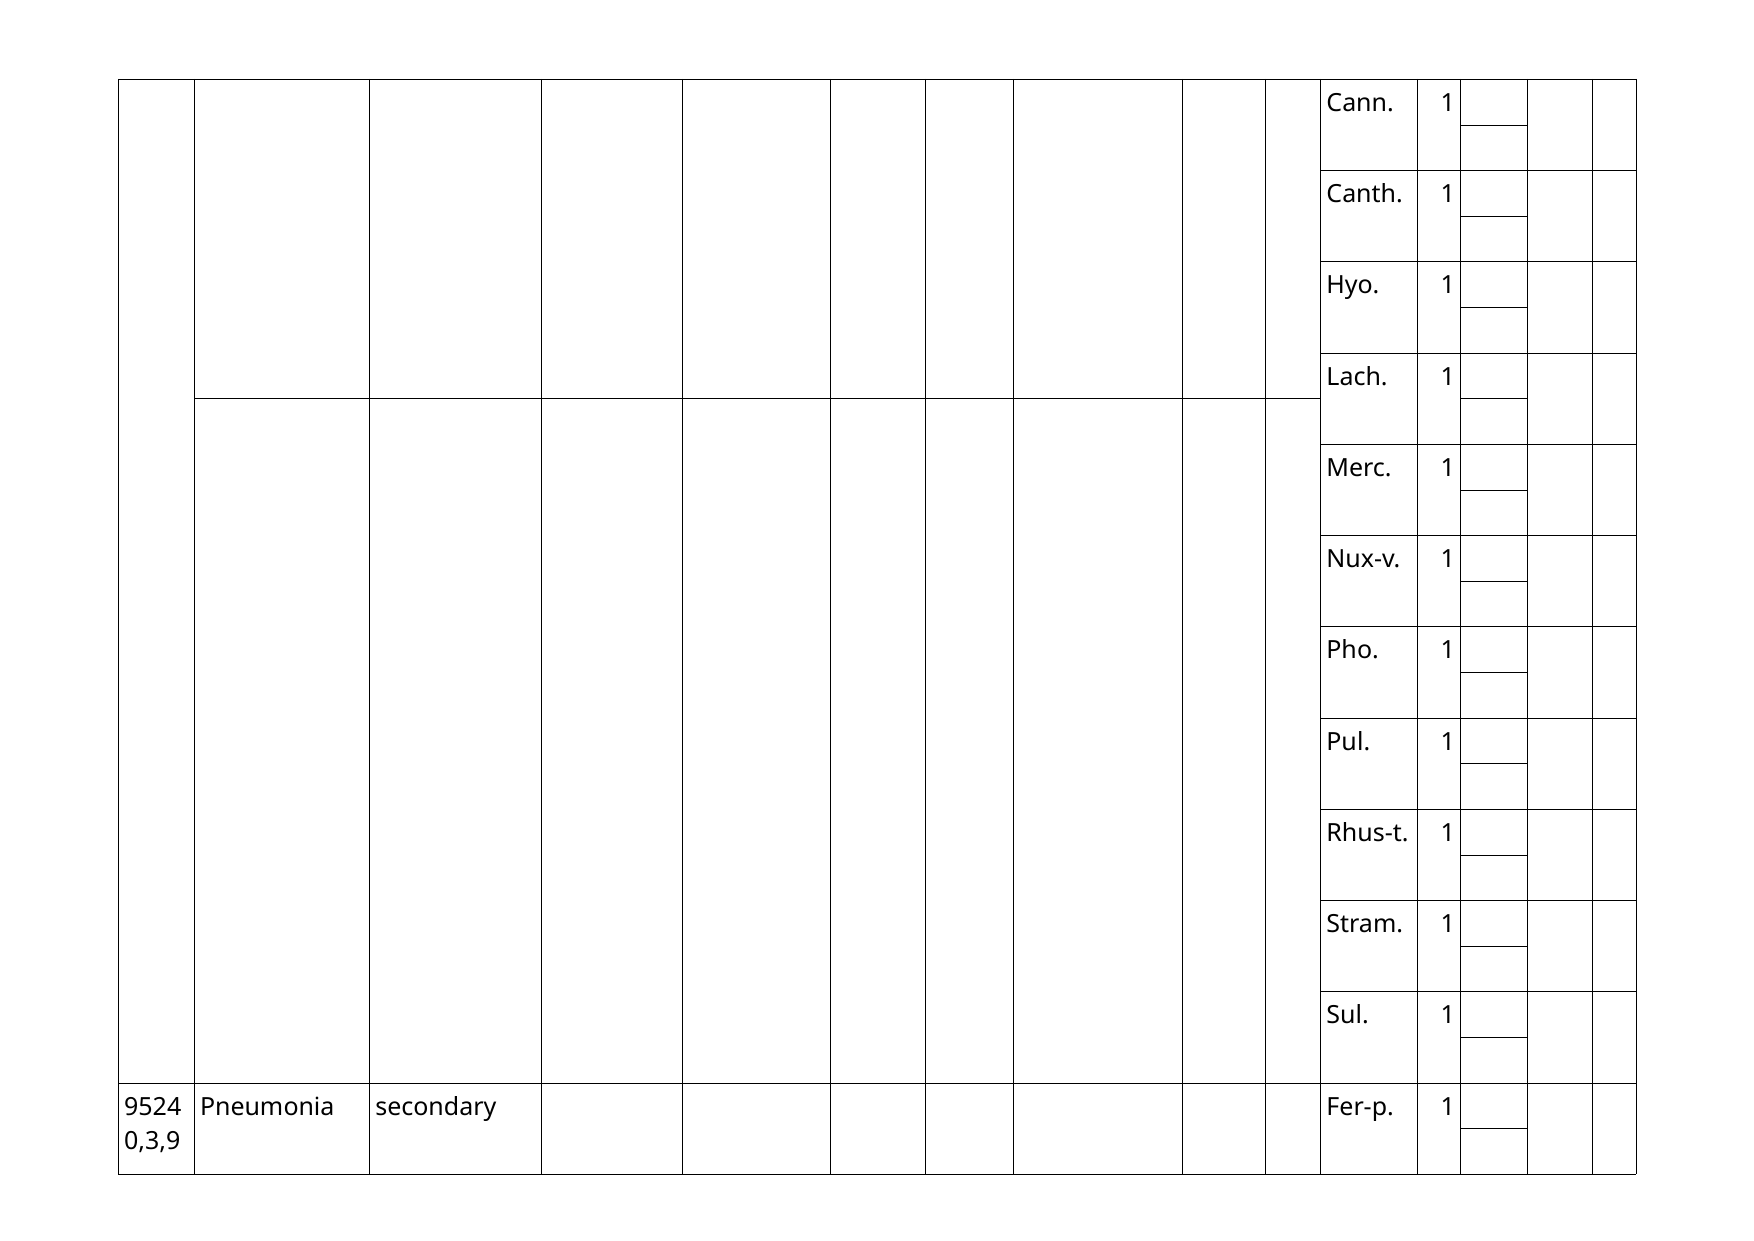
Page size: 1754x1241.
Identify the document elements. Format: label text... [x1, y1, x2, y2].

table_cell [1461, 491, 1527, 535]
table_cell 1 [1418, 901, 1460, 991]
table_cell [831, 1084, 925, 1174]
table_cell Rhus-t. [1321, 810, 1417, 900]
table_cell [1528, 445, 1592, 535]
table_cell 1 [1418, 445, 1460, 535]
table_cell [1528, 536, 1592, 626]
table_cell 1 [1418, 719, 1460, 809]
table_cell [683, 399, 830, 1083]
table_cell [1461, 354, 1527, 398]
table_cell [1461, 764, 1527, 809]
table_cell Lach. [1321, 354, 1417, 444]
table_cell [1461, 582, 1527, 626]
table_cell [1461, 1084, 1527, 1128]
table_cell Hyo. [1321, 262, 1417, 353]
table_cell [1461, 673, 1527, 718]
table_cell [1461, 901, 1527, 946]
table_cell [542, 1084, 682, 1174]
table_cell Stram. [1321, 901, 1417, 991]
table_cell [1593, 627, 1636, 718]
table_cell [1528, 992, 1592, 1083]
table_cell [1461, 171, 1527, 216]
table_cell Pho. [1321, 627, 1417, 718]
table_cell [1461, 308, 1527, 353]
table_cell [1593, 536, 1636, 626]
table_cell 1 [1418, 810, 1460, 900]
table_cell [1461, 80, 1527, 124]
table_cell 1 [1418, 354, 1460, 444]
table_cell [1528, 1084, 1592, 1174]
table_cell [1014, 80, 1182, 398]
table_cell Nux-v. [1321, 536, 1417, 626]
table_cell Merc. [1321, 445, 1417, 535]
table_cell [831, 399, 925, 1083]
table_cell [542, 80, 682, 398]
table_cell Pul. [1321, 719, 1417, 809]
table_cell [1014, 1084, 1182, 1174]
table_cell Pneumonia [195, 1084, 369, 1174]
table_cell [1593, 992, 1636, 1083]
table_cell [1528, 810, 1592, 900]
table_cell [1593, 719, 1636, 809]
table_cell 1 [1418, 536, 1460, 626]
table_cell [370, 80, 541, 398]
table_cell 1 [1418, 1084, 1460, 1174]
table_cell 1 [1418, 992, 1460, 1083]
table_cell [1528, 171, 1592, 261]
table_cell 1 [1418, 80, 1460, 170]
table_cell [1593, 901, 1636, 991]
table_cell [195, 399, 369, 1083]
table_cell [1528, 627, 1592, 718]
table_cell Fer-p. [1321, 1084, 1417, 1174]
table_cell [1593, 171, 1636, 261]
table_cell [1014, 399, 1182, 1083]
table_cell [1593, 262, 1636, 353]
table_cell [1593, 1084, 1636, 1174]
table_cell [1461, 856, 1527, 900]
table_cell 1 [1418, 171, 1460, 261]
table_cell secondary [370, 1084, 541, 1174]
table_cell [926, 1084, 1013, 1174]
table_cell [370, 399, 541, 1083]
table_cell [1183, 80, 1265, 398]
table_cell [1266, 1084, 1320, 1174]
table_cell [1528, 262, 1592, 353]
table_cell [926, 80, 1013, 398]
table_cell [1461, 719, 1527, 763]
table_cell [1461, 627, 1527, 672]
table_cell 95240,3,9 [119, 1084, 194, 1174]
table_cell [1461, 217, 1527, 261]
table_cell Sul. [1321, 992, 1417, 1083]
table_cell [1266, 80, 1320, 398]
table_cell [1461, 126, 1527, 170]
table_cell 1 [1418, 262, 1460, 353]
table_cell [1593, 354, 1636, 444]
table_cell [1528, 354, 1592, 444]
table_cell [1461, 947, 1527, 991]
table_cell Cann. [1321, 80, 1417, 170]
table_cell [1528, 80, 1592, 170]
table_cell [1461, 262, 1527, 307]
table_cell [1528, 719, 1592, 809]
table_cell 1 [1418, 627, 1460, 718]
table_cell [195, 80, 369, 398]
table_cell [1266, 399, 1320, 1083]
table_cell [1183, 399, 1265, 1083]
table_cell Canth. [1321, 171, 1417, 261]
table_cell [1528, 901, 1592, 991]
table_cell [1183, 1084, 1265, 1174]
table_cell [1461, 536, 1527, 581]
table_cell [683, 1084, 830, 1174]
table_cell [1461, 1038, 1527, 1083]
table_cell [1593, 80, 1636, 170]
table_cell [119, 80, 194, 1083]
table_cell [926, 399, 1013, 1083]
table_cell [1461, 992, 1527, 1037]
table_cell [1593, 445, 1636, 535]
table_cell [1461, 445, 1527, 489]
table_cell [1593, 810, 1636, 900]
table_cell [1461, 810, 1527, 854]
table_cell [1461, 1129, 1527, 1174]
table_cell [683, 80, 830, 398]
table_cell [831, 80, 925, 398]
table_cell [542, 399, 682, 1083]
table_cell [1461, 399, 1527, 444]
